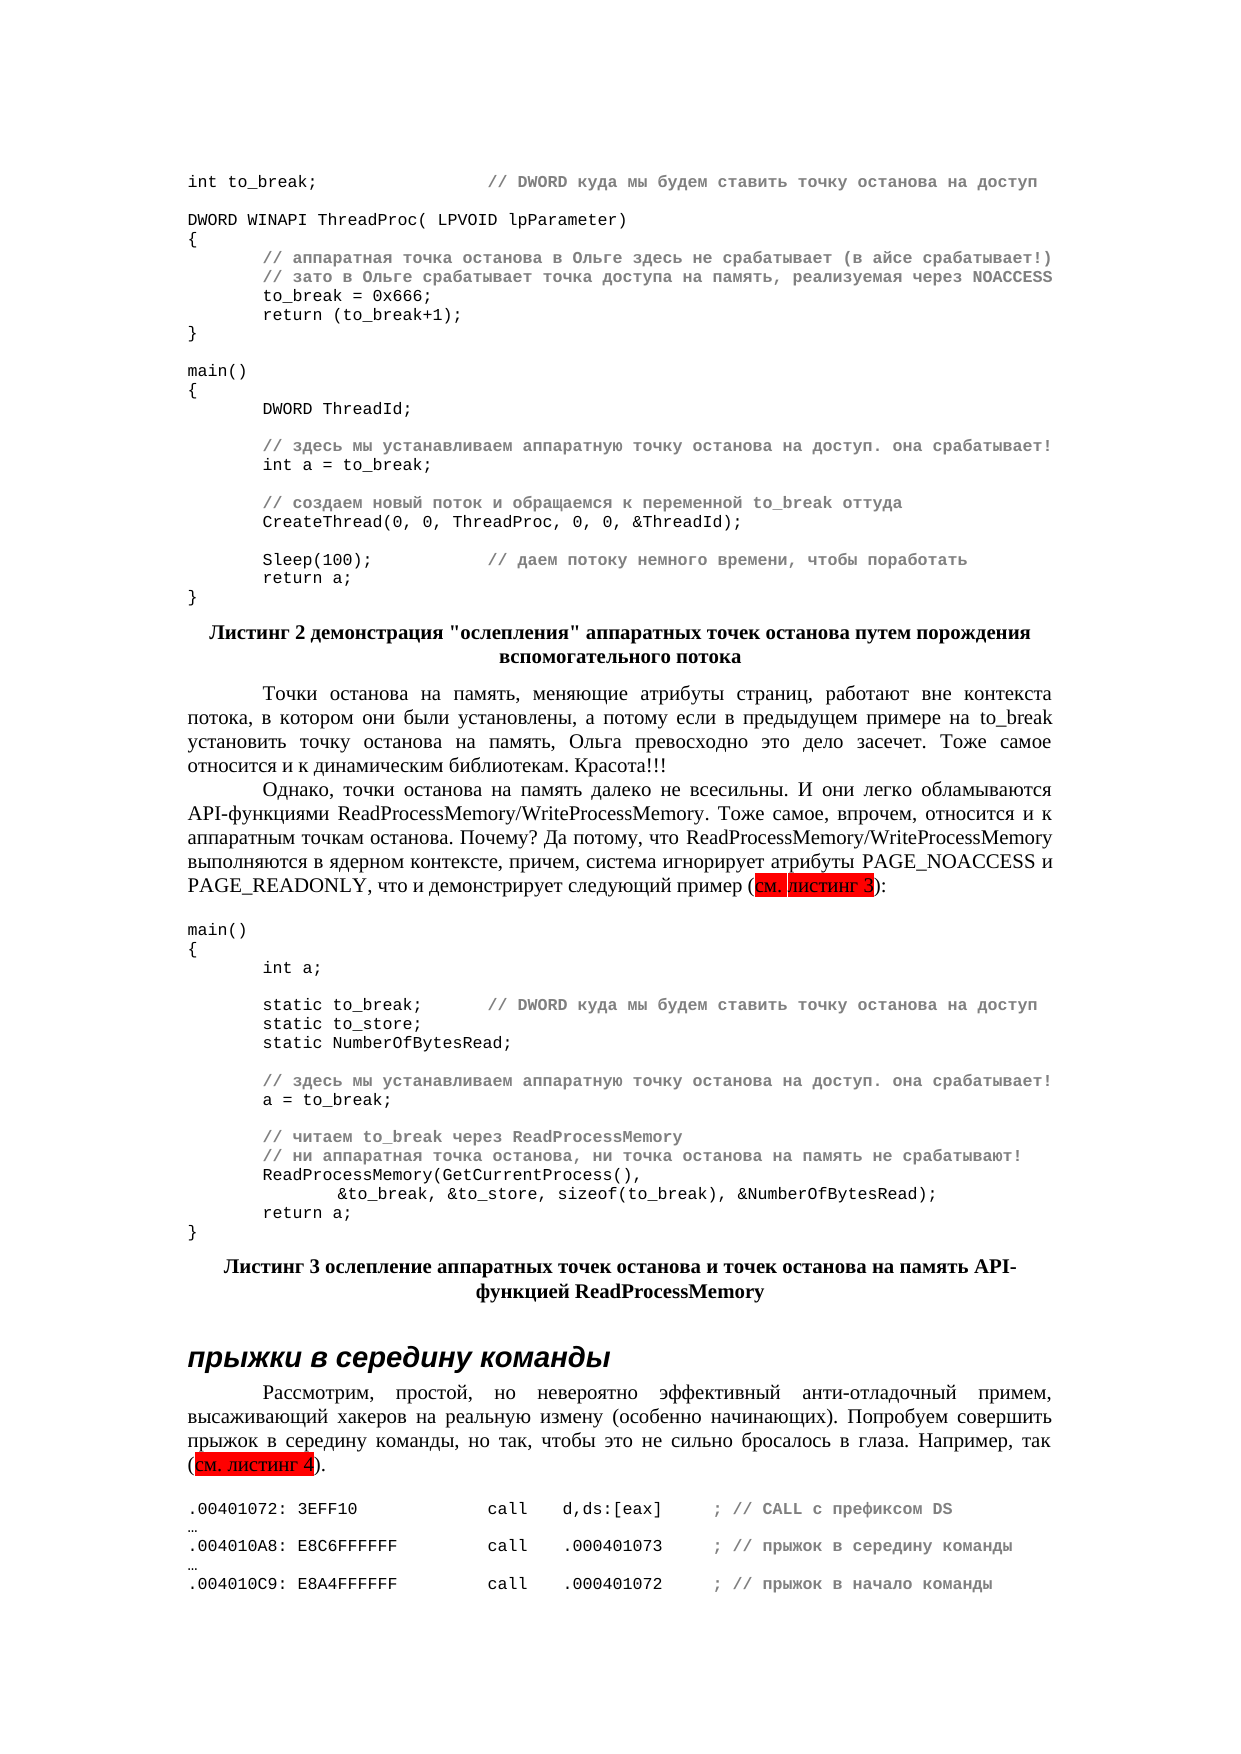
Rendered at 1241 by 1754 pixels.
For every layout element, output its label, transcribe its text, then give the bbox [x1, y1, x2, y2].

text .004010A8: E8C6FFFFFF call .000401073 ; // прыжок в середину команды [187, 1538, 1053, 1557]
text DWORD ThreadId; [187, 400, 1053, 419]
text return a; [187, 1204, 1053, 1223]
text { [187, 381, 1053, 400]
text CreateThread(0, 0, ThreadProc, 0, 0, &ThreadId); [187, 513, 1053, 532]
text // создаем новый поток и обращаемся к переменной to_break оттуда [187, 494, 1053, 513]
text return a; [187, 570, 1053, 589]
text Листинг 2 демонстрация "ослепления" аппаратных точек останова путем порождения вспомогательного потока [187, 620, 1053, 668]
text // читаем to_break через ReadProcessMemory [187, 1129, 1053, 1148]
text // здесь мы устанавливаем аппаратную точку останова на доступ. она срабатывает! [187, 438, 1053, 457]
text // здесь мы устанавливаем аппаратную точку останова на доступ. она срабатывает! [187, 1072, 1053, 1091]
text main() [187, 921, 1053, 940]
text // зато в Ольге срабатывает точка доступа на память, реализуемая через NOACCESS [187, 268, 1053, 287]
text static to_store; [187, 1016, 1053, 1034]
text { [187, 231, 1053, 249]
text Sleep(100); // даем потоку немного времени, чтобы поработать [187, 551, 1053, 570]
text Однако, точки останова на память далеко не всесильны. И они легко обламываются API-функциями ReadProcessMemory/WriteProcessMemory. Тоже самое, впрочем, относится и к аппаратным точкам останова. Почему? Да потому, что ReadProcessMemory/WriteProcessMemory выполняются в ядерном контексте, причем, система игнорирует атрибуты PAGE_NOACCESS и PAGE_READONLY, что и демонстрирует следующий пример (см. листинг 3): [187, 777, 1053, 897]
text DWORD WINAPI ThreadProc( LPVOID lpParameter) [187, 212, 1053, 231]
text } [187, 1223, 1053, 1242]
text int a = to_break; [187, 457, 1053, 476]
text … [187, 1519, 1053, 1538]
text to_break = 0x666; [187, 287, 1053, 306]
text main() [187, 363, 1053, 381]
text Листинг 3 ослепление аппаратных точек останова и точек останова на память API-функцией ReadProcessMemory [187, 1254, 1053, 1303]
text a = to_break; [187, 1091, 1053, 1110]
text { [187, 940, 1053, 959]
text .00401072: 3EFF10 call d,ds:[eax] ; // CALL с префиксом DS [187, 1500, 1053, 1519]
text static NumberOfBytesRead; [187, 1034, 1053, 1053]
text // аппаратная точка останова в Ольге здесь не срабатывает (в айсе срабатывает!) [187, 249, 1053, 268]
text } [187, 325, 1053, 344]
text static to_break; // DWORD куда мы будем ставить точку останова на доступ [187, 997, 1053, 1016]
text // ни аппаратная точка останова, ни точка останова на память не срабатывают! [187, 1148, 1053, 1167]
text … [187, 1557, 1053, 1576]
text } [187, 589, 1053, 608]
subtitle прыжки в середину команды [187, 1340, 1053, 1374]
text return (to_break+1); [187, 306, 1053, 325]
text Рассмотрим, простой, но невероятно эффективный анти-отладочный примем, высаживающий хакеров на реальную измену (особенно начинающих). Попробуем совершить прыжок в середину команды, но так, чтобы это не сильно бросалось в глаза. Например, так (см. листинг 4). [187, 1380, 1053, 1476]
text &to_break, &to_store, sizeof(to_break), &NumberOfBytesRead); [187, 1185, 1053, 1204]
text ReadProcessMemory(GetCurrentProcess(), [187, 1167, 1053, 1185]
text int to_break; // DWORD куда мы будем ставить точку останова на доступ [187, 174, 1053, 193]
text .004010C9: E8A4FFFFFF call .000401072 ; // прыжок в начало команды [187, 1576, 1053, 1594]
text int a; [187, 959, 1053, 978]
text Точки останова на память, меняющие атрибуты страниц, работают вне контекста потока, в котором они были установлены, а потому если в предыдущем примере на to_break установить точку останова на память, Ольга превосходно это дело засечет. Тоже самое относится и к динамическим библиотекам. Красота!!! [187, 681, 1053, 777]
